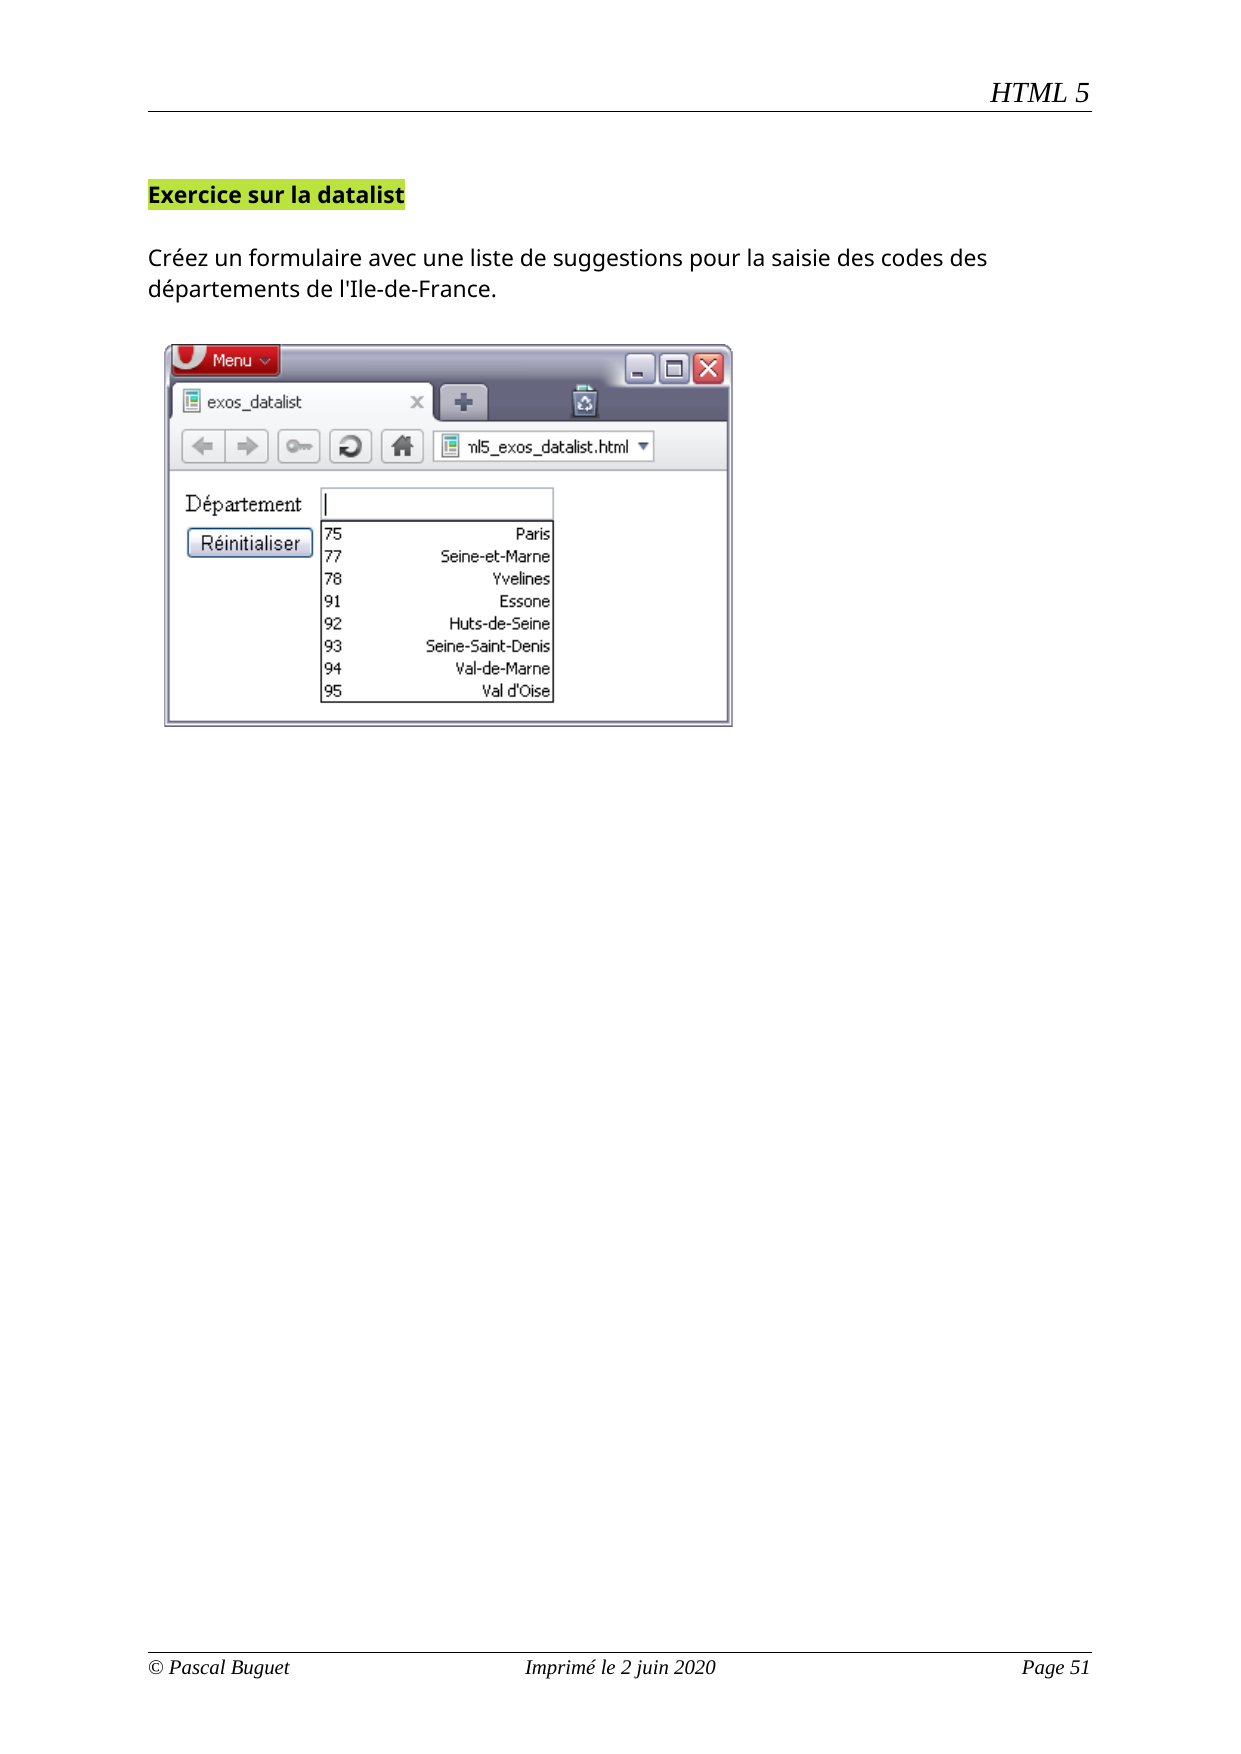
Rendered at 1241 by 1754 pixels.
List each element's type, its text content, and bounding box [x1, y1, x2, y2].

text Créez un formulaire avec une liste de suggestions pour la saisie des codes des départements de l'Ile-de-France. [148, 241, 1092, 304]
text Exercice sur la datalist [148, 179, 1092, 210]
picture [164, 344, 733, 727]
